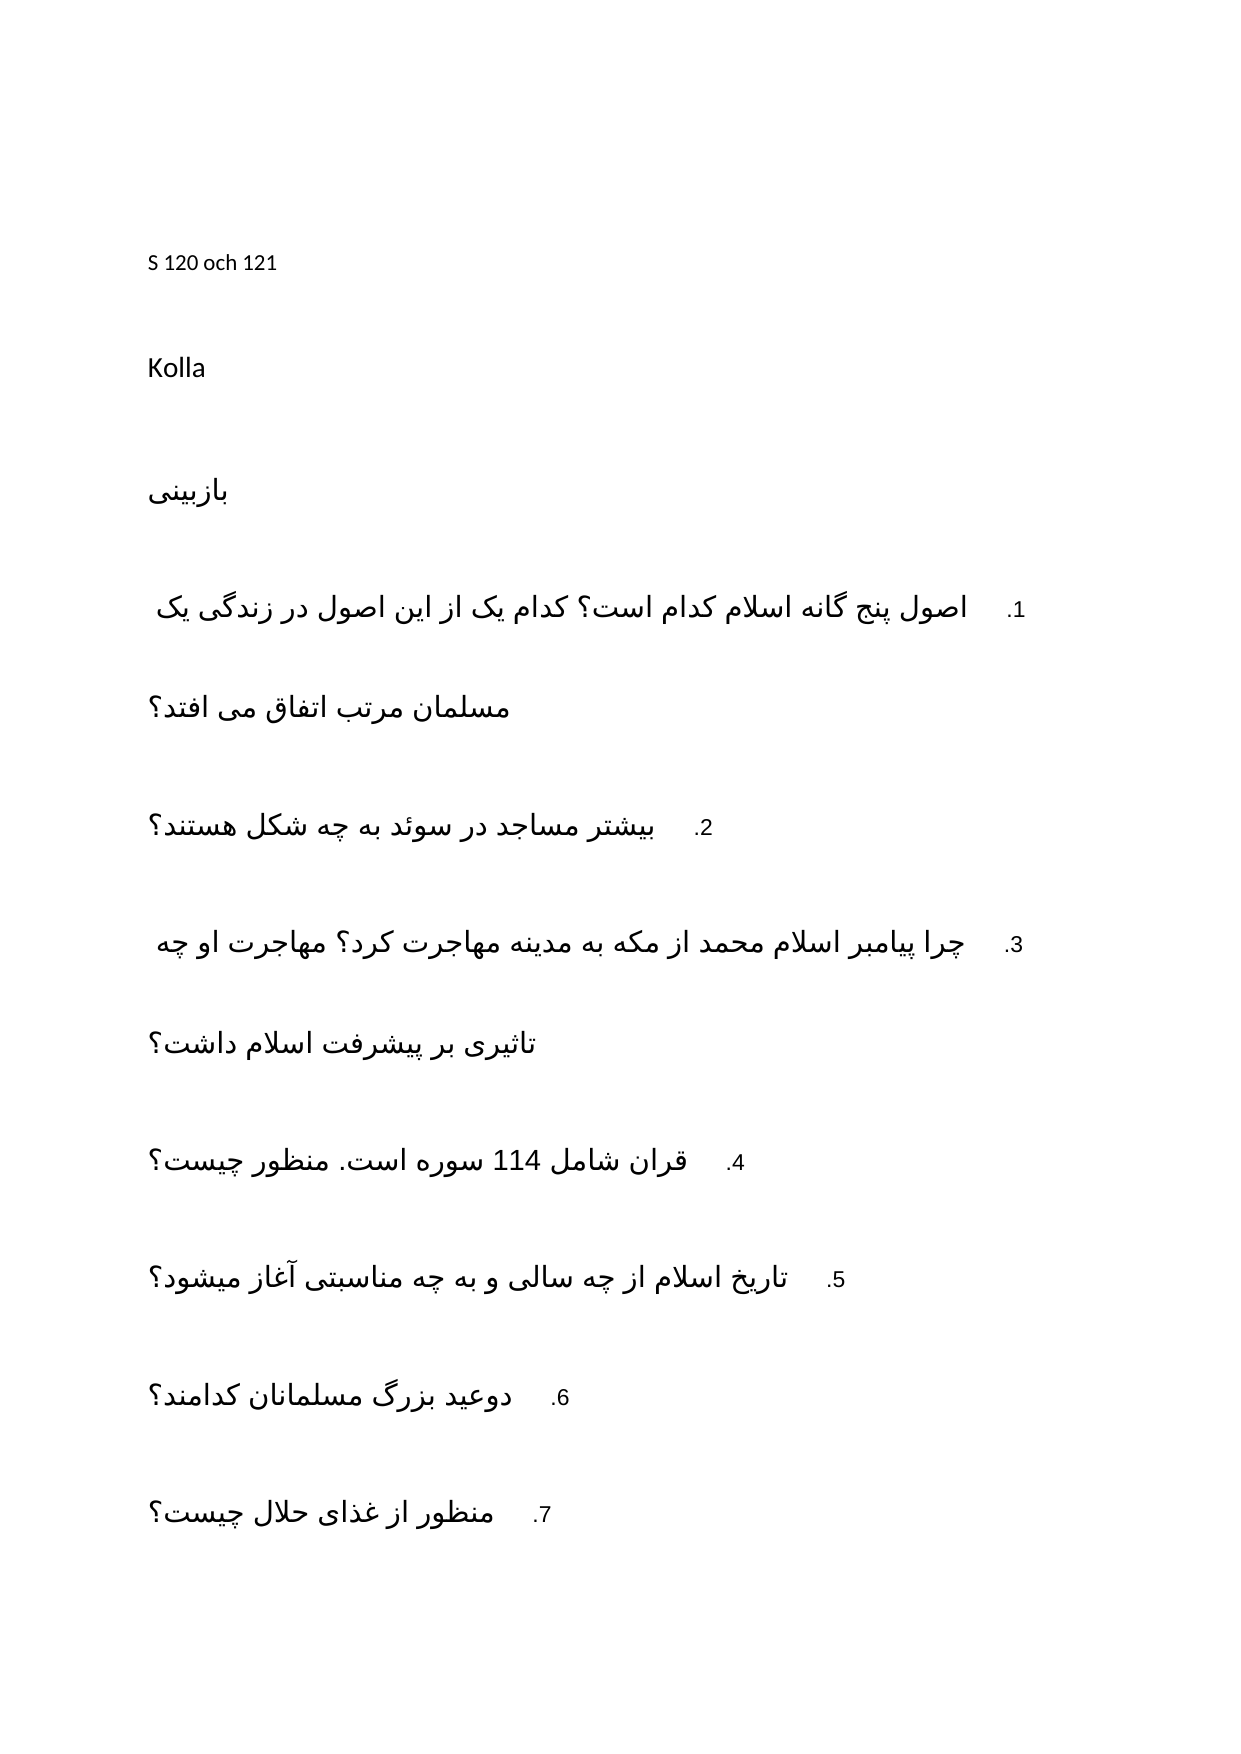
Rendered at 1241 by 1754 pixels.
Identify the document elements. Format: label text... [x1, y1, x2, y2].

list دوعید بزرگ مسلمانان کدامند؟ [148, 1378, 1055, 1411]
list چرا پیامبر اسلام محمد از مکه به مدینه مهاجرت کرد؟ مهاجرت او چه تاثیری بر پیشرفت اسلام داشت؟ [148, 925, 1055, 1059]
text Kolla [148, 349, 1093, 385]
list اصول پنج گانه اسلام کدام است؟ کدام یک از این اصول در زندگی یک مسلمان مرتب اتفاق می افتد؟ [148, 590, 1055, 724]
list بیشتر مساجد در سوئد به چه شکل هستند؟ [148, 808, 1055, 841]
list تاریخ اسلام از چه سالی و به چه مناسبتی آغاز میشود؟ [148, 1260, 1055, 1294]
list منظور از غذای حلال چیست؟ [148, 1495, 1055, 1528]
text بازبینی [148, 473, 1093, 506]
text S 120 och 121 [148, 248, 1093, 276]
list قران شامل 114 سوره است. منظور چیست؟ [148, 1143, 1055, 1177]
